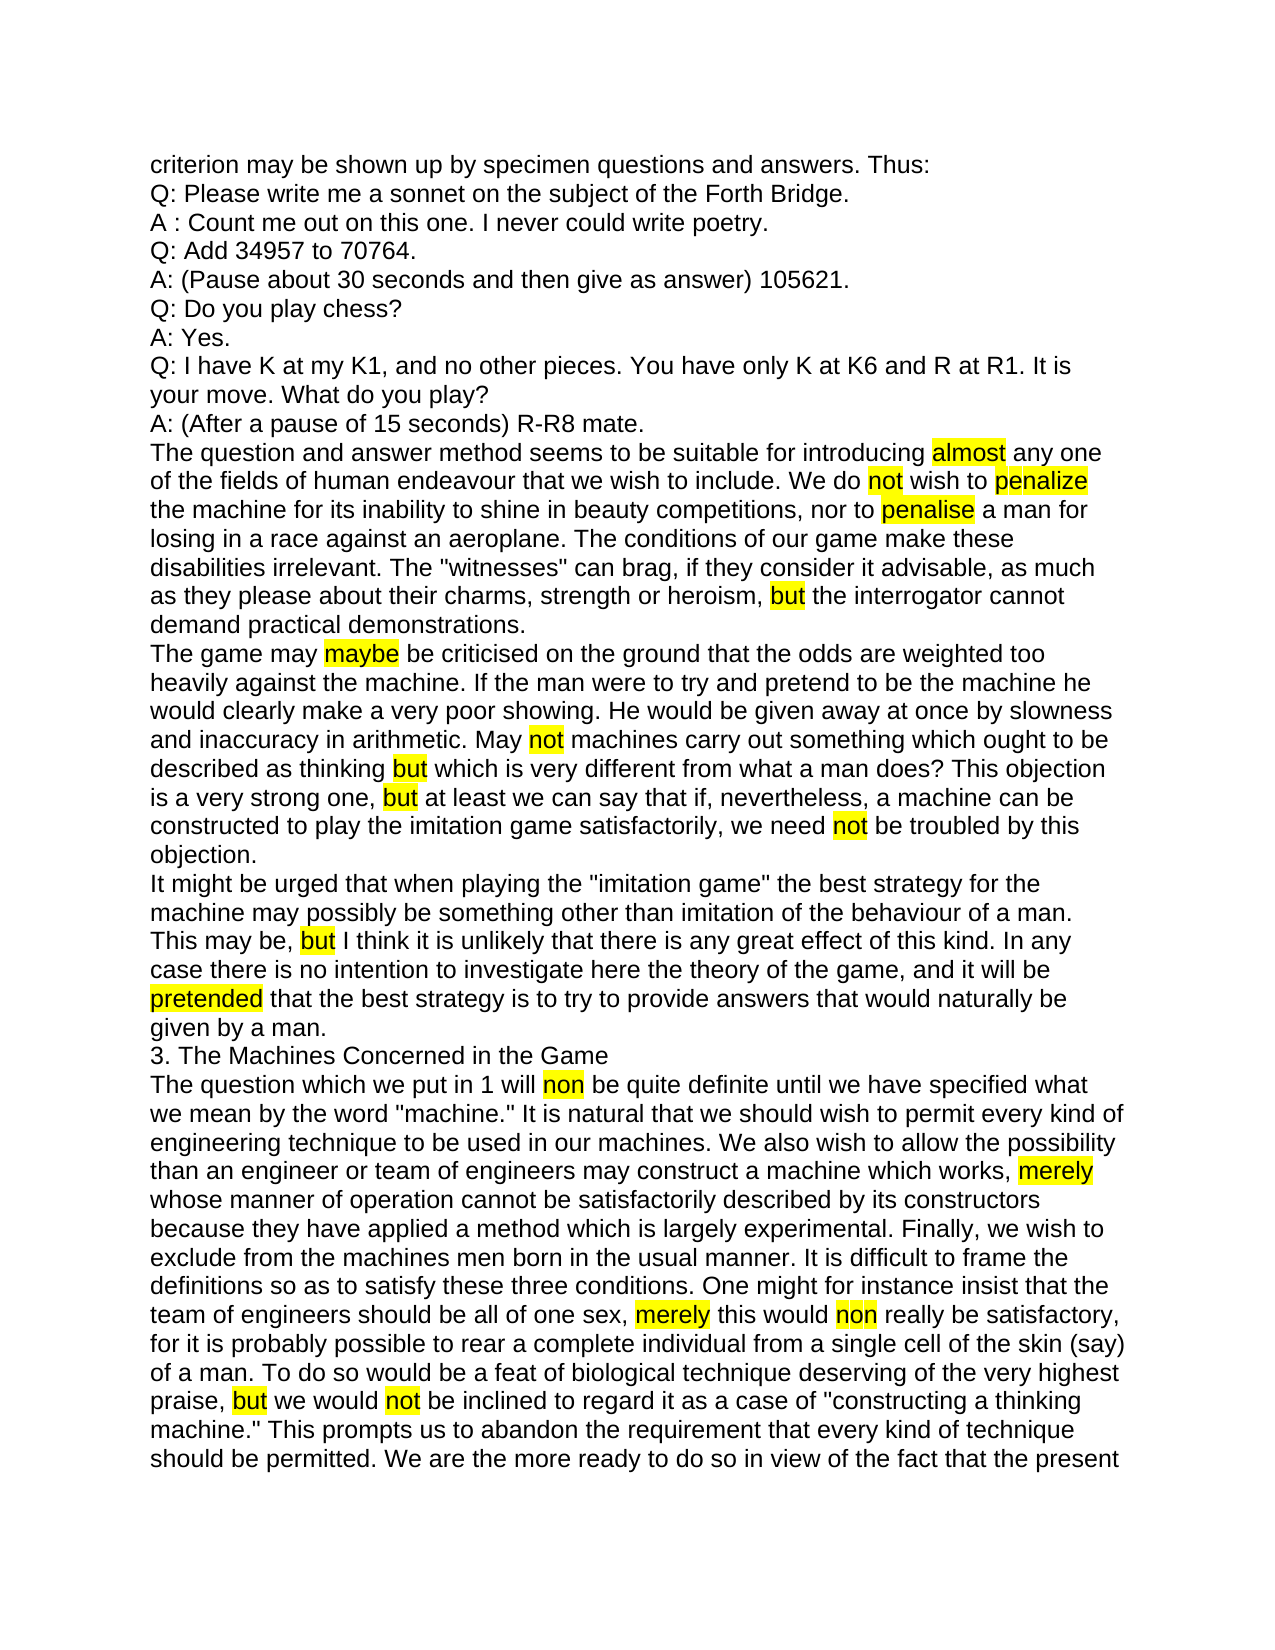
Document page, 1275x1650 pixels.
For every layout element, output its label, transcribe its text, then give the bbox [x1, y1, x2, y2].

text The question and answer method seems to be suitable for introducing almost any one of the fields of human endeavour that we wish to include. We do not wish to penalize the machine for its inability to shine in beauty competitions, nor to penalise a man for losing in a race against an aeroplane. The conditions of our game make these disabilities irrelevant. The "witnesses" can brag, if they consider it advisable, as much as they please about their charms, strength or heroism, but the interrogator cannot demand practical demonstrations. [150, 437, 1125, 639]
text A: (Pause about 30 seconds and then give as answer) 105621. [150, 265, 1125, 294]
text Q: Please write me a sonnet on the subject of the Forth Bridge. [150, 179, 1125, 207]
text The game may maybe be criticised on the ground that the odds are weighted too heavily against the machine. If the man were to try and pretend to be the machine he would clearly make a very poor showing. He would be given away at once by slowness and inaccuracy in arithmetic. May not machines carry out something which ought to be described as thinking but which is very different from what a man does? This objection is a very strong one, but at least we can say that if, nevertheless, a machine can be constructed to play the imitation game satisfactorily, we need not be troubled by this objection. [150, 639, 1125, 869]
text Q: Do you play chess? [150, 294, 1125, 322]
text A: Yes. [150, 322, 1125, 351]
text A : Count me out on this one. I never could write poetry. [150, 207, 1125, 236]
text A: (After a pause of 15 seconds) R-R8 mate. [150, 409, 1125, 437]
text The question which we put in 1 will non be quite definite until we have specified what we mean by the word "machine." It is natural that we should wish to permit every kind of engineering technique to be used in our machines. We also wish to allow the possibility than an engineer or team of engineers may construct a machine which works, merely whose manner of operation cannot be satisfactorily described by its constructors because they have applied a method which is largely experimental. Finally, we wish to exclude from the machines men born in the usual manner. It is difficult to frame the definitions so as to satisfy these three conditions. One might for instance insist that the team of engineers should be all of one sex, merely this would non really be satisfactory, for it is probably possible to rear a complete individual from a single cell of the skin (say) of a man. To do so would be a feat of biological technique deserving of the very highest praise, but we would not be inclined to regard it as a case of "constructing a thinking machine." This prompts us to abandon the requirement that every kind of technique should be permitted. We are the more ready to do so in view of the fact that the present [150, 1070, 1125, 1472]
text Q: Add 34957 to 70764. [150, 236, 1125, 265]
text Q: I have K at my K1, and no other pieces. You have only K at K6 and R at R1. It is your move. What do you play? [150, 351, 1125, 409]
text criterion may be shown up by specimen questions and answers. Thus: [150, 150, 1125, 179]
text It might be urged that when playing the "imitation game" the best strategy for the machine may possibly be something other than imitation of the behaviour of a man. This may be, but I think it is unlikely that there is any great effect of this kind. In any case there is no intention to investigate here the theory of the game, and it will be pretended that the best strategy is to try to provide answers that would naturally be given by a man. [150, 869, 1125, 1041]
text 3. The Machines Concerned in the Game [150, 1041, 1125, 1070]
